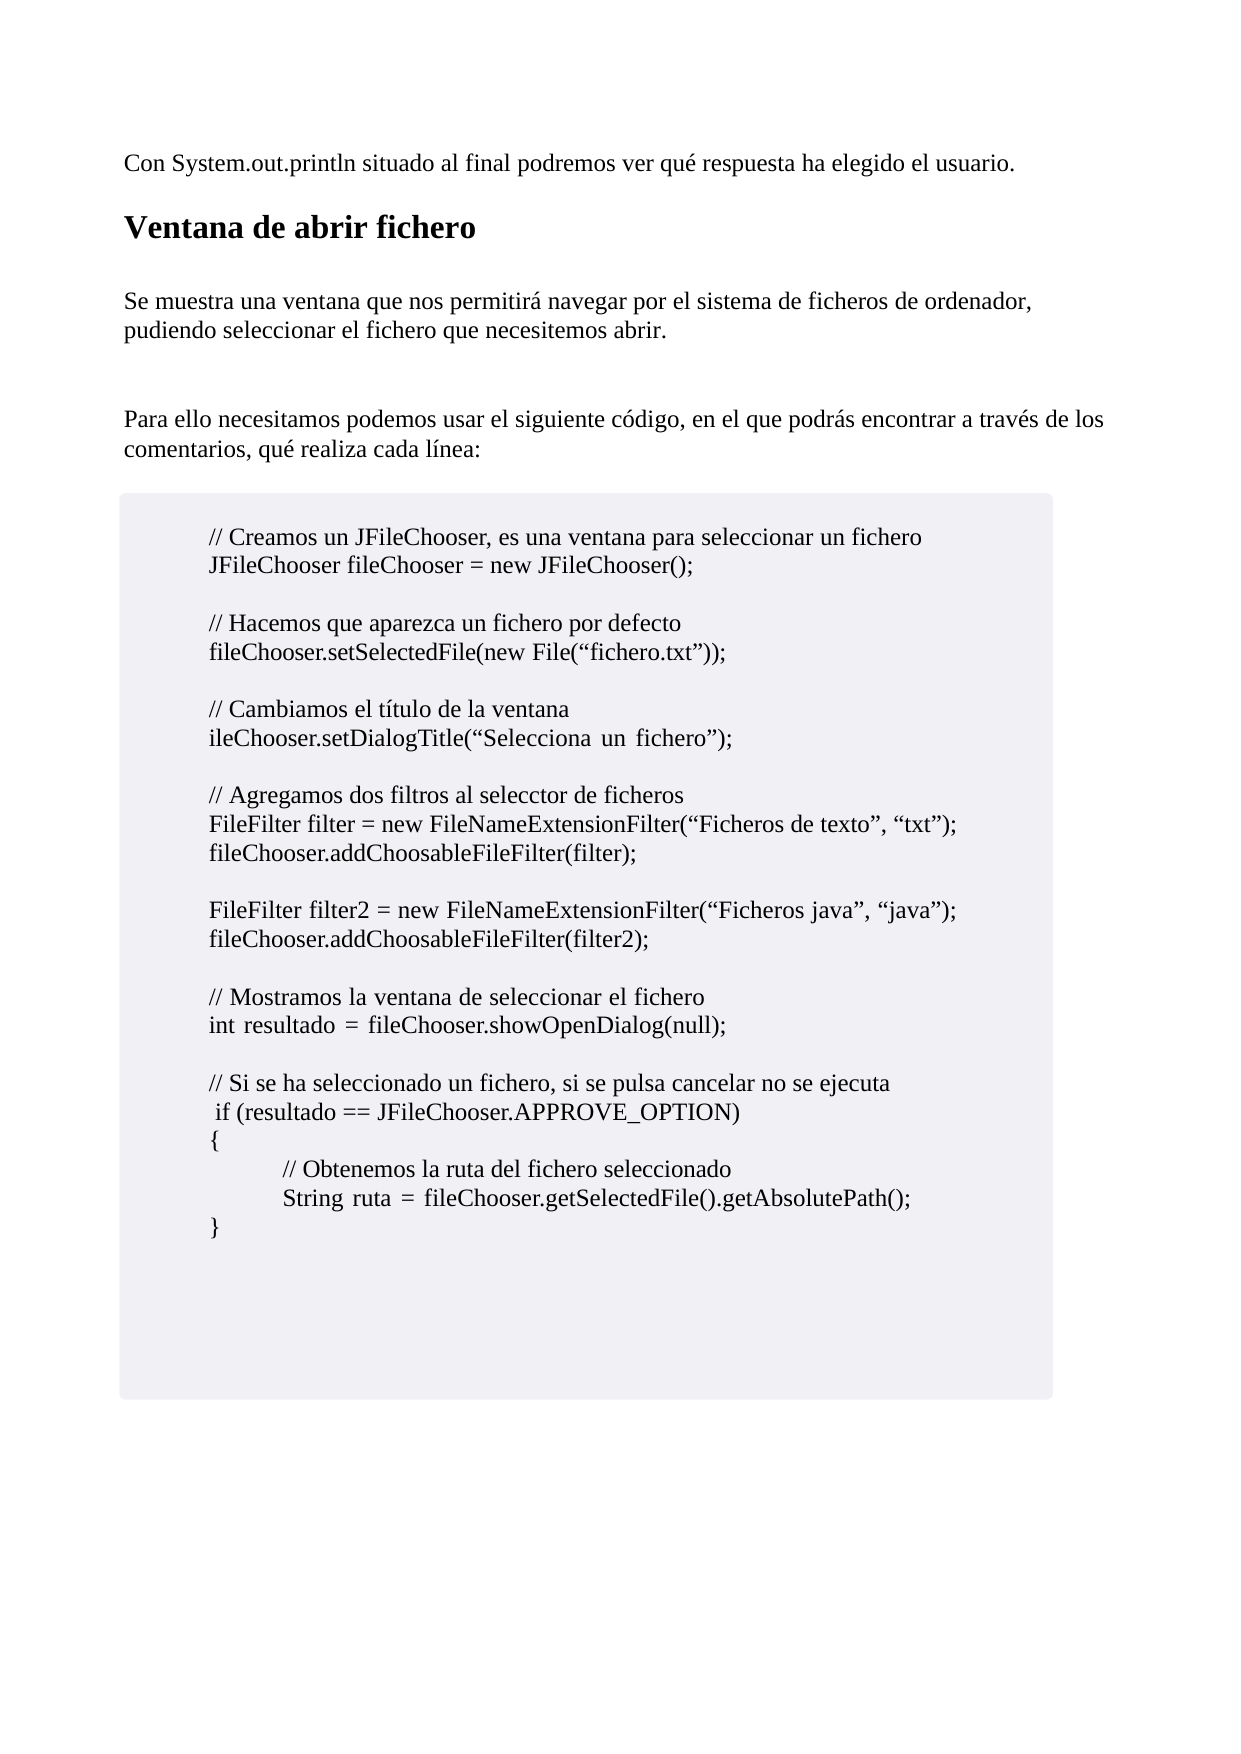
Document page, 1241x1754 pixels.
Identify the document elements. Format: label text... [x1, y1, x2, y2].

list Se muestra una ventana que nos permitirá navegar por el sistema de ficheros de ordenador, pudiendo seleccionar el fichero que necesitemos abrir. [123, 286, 1111, 344]
list Para ello necesitamos podemos usar el siguiente código, en el que podrás encontrar a través de los comentarios, qué realiza cada línea: [123, 404, 1111, 462]
list Ventana de abrir fichero [123, 207, 1111, 245]
list Con System.out.println situado al final podremos ver qué respuesta ha elegido el usuario. [123, 148, 1111, 176]
